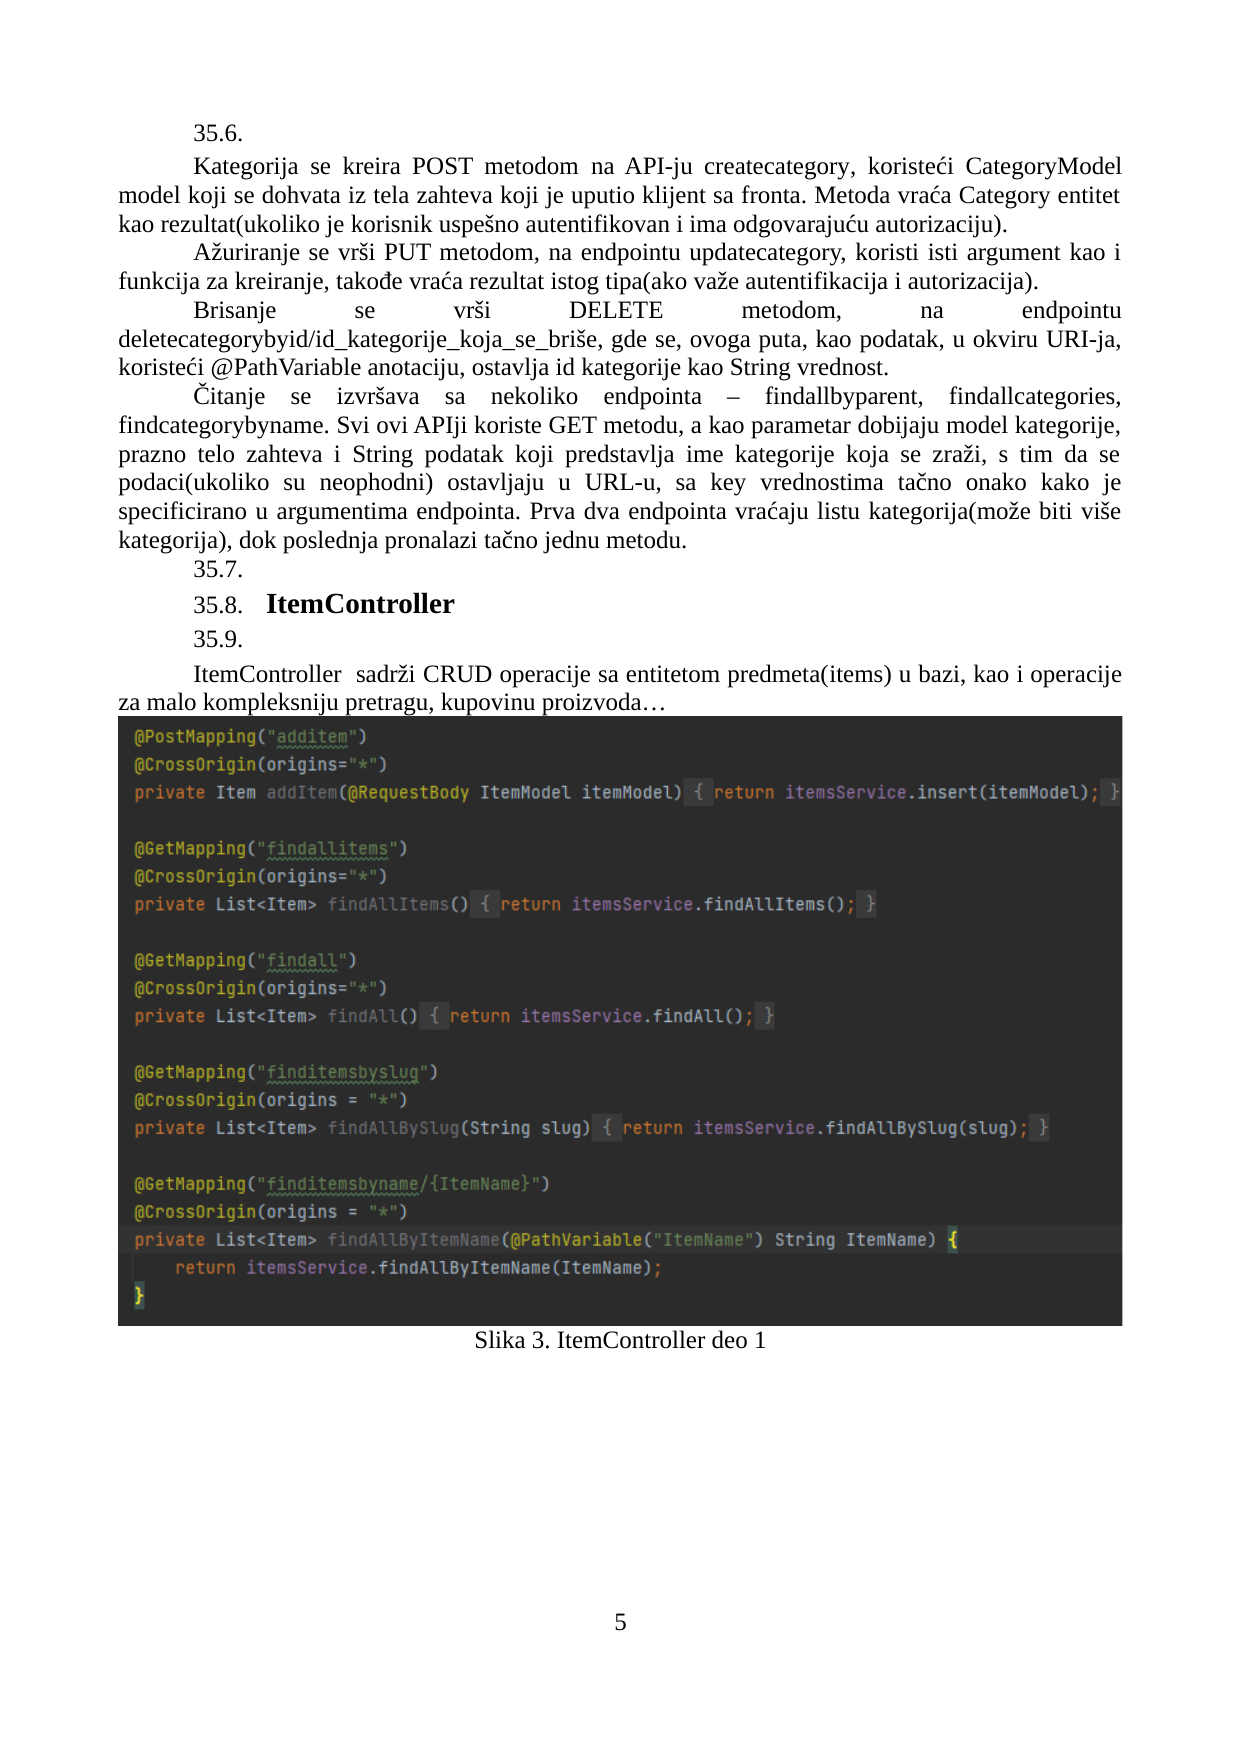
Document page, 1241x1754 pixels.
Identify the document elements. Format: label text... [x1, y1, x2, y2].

text Slika 3. ItemController deo 1 [118, 1326, 1122, 1354]
text ItemController sadrži CRUD operacije sa entitetom predmeta(items) u bazi, kao i operacije za malo kompleksniju pretragu, kupovinu proizvoda… [118, 659, 1122, 716]
text Ažuriranje se vrši PUT metodom, na endpointu updatecategory, koristi isti argument kao i funkcija za kreiranje, takođe vraća rezultat istog tipa(ako važe autentifikacija i autorizacija). [118, 237, 1122, 295]
text Čitanje se izvršava sa nekoliko endpointa – findallbyparent, findallcategories, findcategorybyname. Svi ovi APIji koriste GET metodu, a kao parametar dobijaju model kategorije, prazno telo zahteva i String podatak koji predstavlja ime kategorije koja se zraži, s tim da se podaci(ukoliko su neophodni) ostavljaju u URL-u, sa key vrednostima tačno onako kako je specificirano u argumentima endpointa. Prva dva endpointa vraćaju listu kategorija(može biti više kategorija), dok poslednja pronalazi tačno jednu metodu. [118, 381, 1122, 554]
subtitle ItemController [118, 587, 1122, 620]
text Kategorija se kreira POST metodom na API-ju createcategory, koristeći CategoryModel model koji se dohvata iz tela zahteva koji je uputio klijent sa fronta. Metoda vraća Category entitet kao rezultat(ukoliko je korisnik uspešno autentifikovan i ima odgovarajuću autorizaciju). [118, 151, 1122, 237]
picture [118, 716, 1123, 1326]
text Brisanje se vrši DELETE metodom, na endpointu deletecategorybyid/id_kategorije_koja_se_briše, gde se, ovoga puta, kao podatak, u okviru URI-ja, koristeći @PathVariable anotaciju, ostavlja id kategorije kao String vrednost. [118, 295, 1122, 381]
